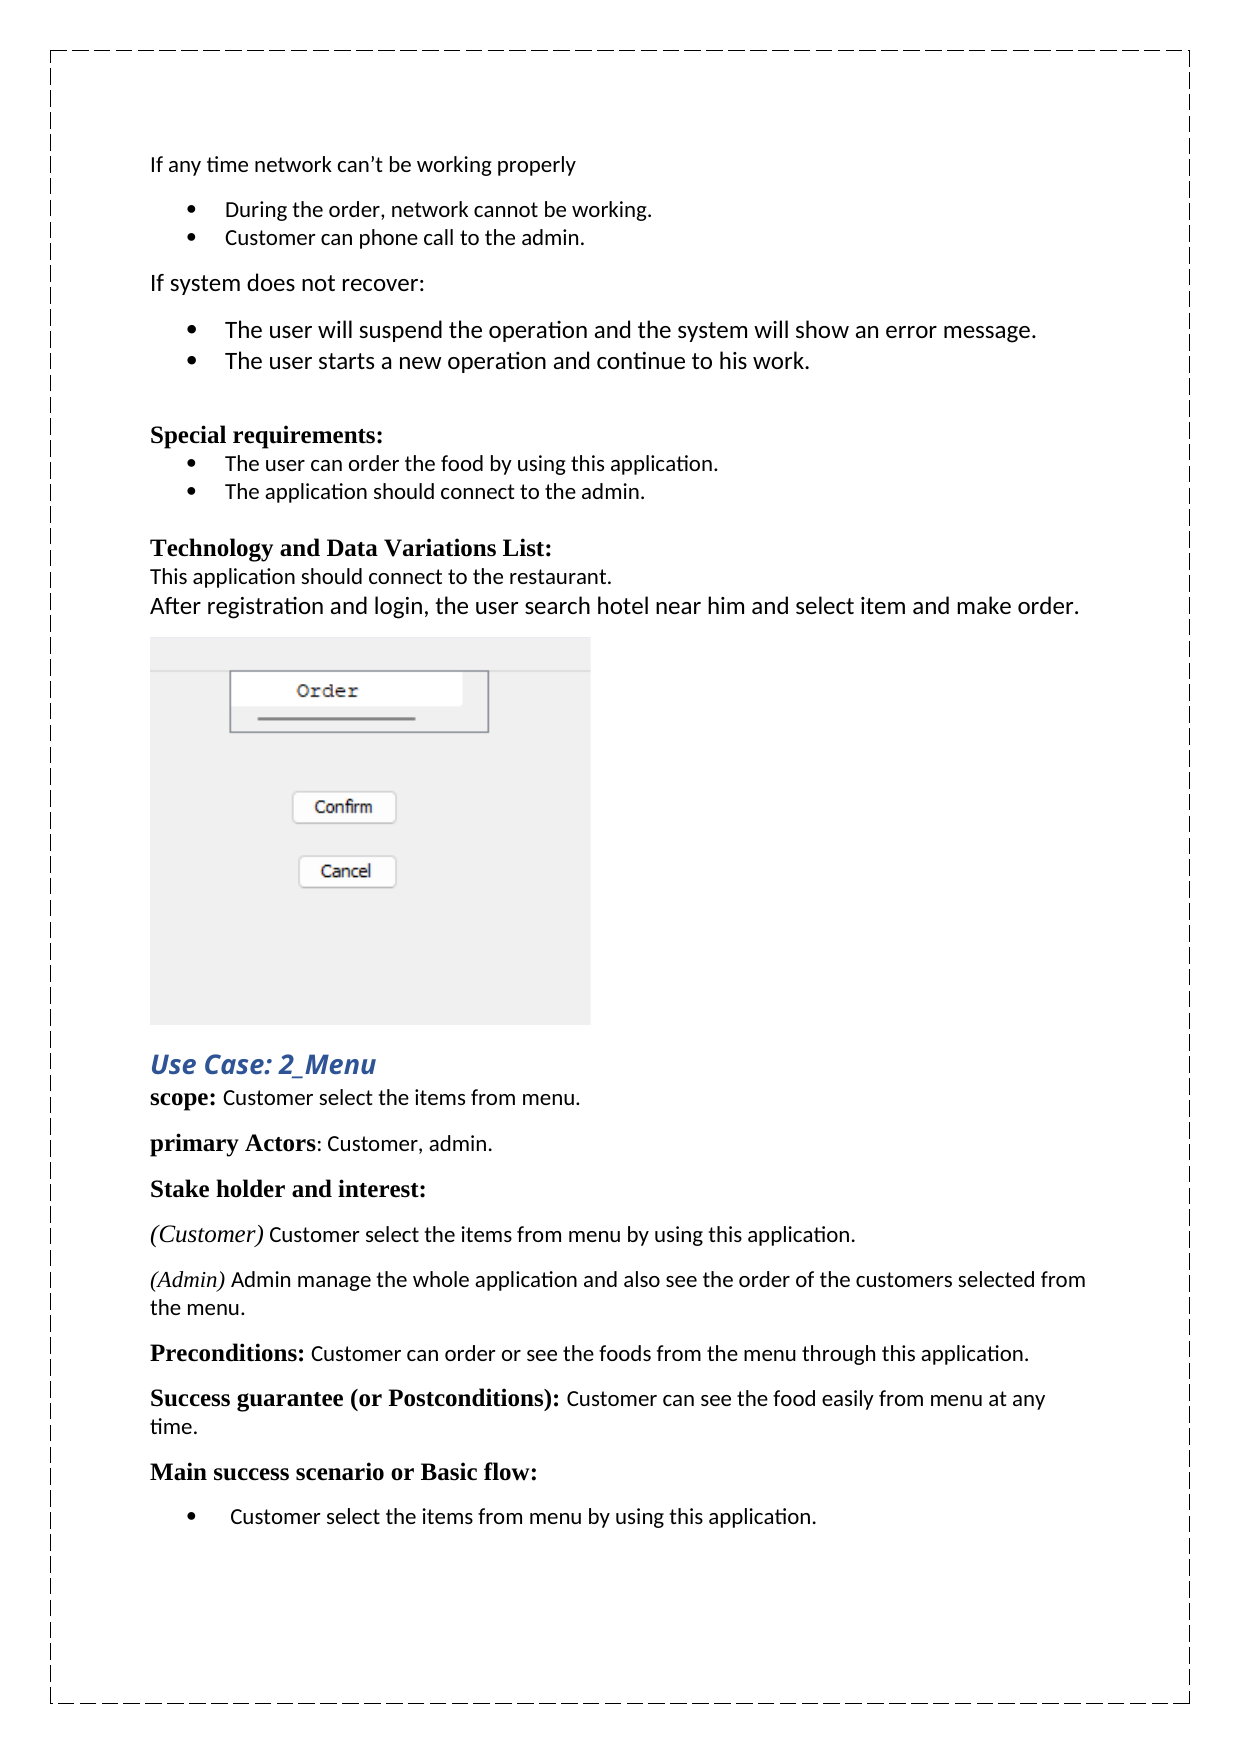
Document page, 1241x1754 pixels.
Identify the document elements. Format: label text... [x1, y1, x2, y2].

list The application should connect to the admin. [187, 477, 1090, 505]
text This application should connect to the restaurant. [150, 562, 1090, 590]
text Stake holder and interest: [150, 1174, 1090, 1202]
text Special requirements: [150, 420, 1090, 449]
list Customer select the items from menu by using this application. [187, 1502, 1090, 1531]
list The user will suspend the operation and the system will show an error message. [187, 314, 1090, 345]
text (Customer) Customer select the items from menu by using this application. [150, 1219, 1090, 1248]
text After registration and login, the user search hotel near him and select item and make order. [150, 590, 1090, 620]
list The user can order the food by using this application. [187, 449, 1090, 477]
text Success guarantee (or Postconditions): Customer can see the food easily from menu at any time. [150, 1383, 1090, 1440]
text If any time network can’t be working properly [150, 150, 1090, 178]
text Main success scenario or Basic flow: [150, 1457, 1090, 1486]
text Technology and Data Variations List: [150, 533, 1090, 562]
subtitle Use Case: 2_Menu [150, 1045, 1090, 1082]
text (Admin) Admin manage the whole application and also see the order of the customers selected from the menu. [150, 1265, 1090, 1321]
list Customer can phone call to the admin. [187, 223, 1090, 251]
text scope: Customer select the items from menu. [150, 1082, 1090, 1111]
list During the order, network cannot be working. [187, 195, 1090, 223]
list The user starts a new operation and continue to his work. [187, 345, 1090, 376]
text If system does not recover: [150, 267, 1090, 298]
text Preconditions: Customer can order or see the foods from the menu through this application. [150, 1338, 1090, 1367]
text primary Actors: Customer, admin. [150, 1128, 1090, 1157]
